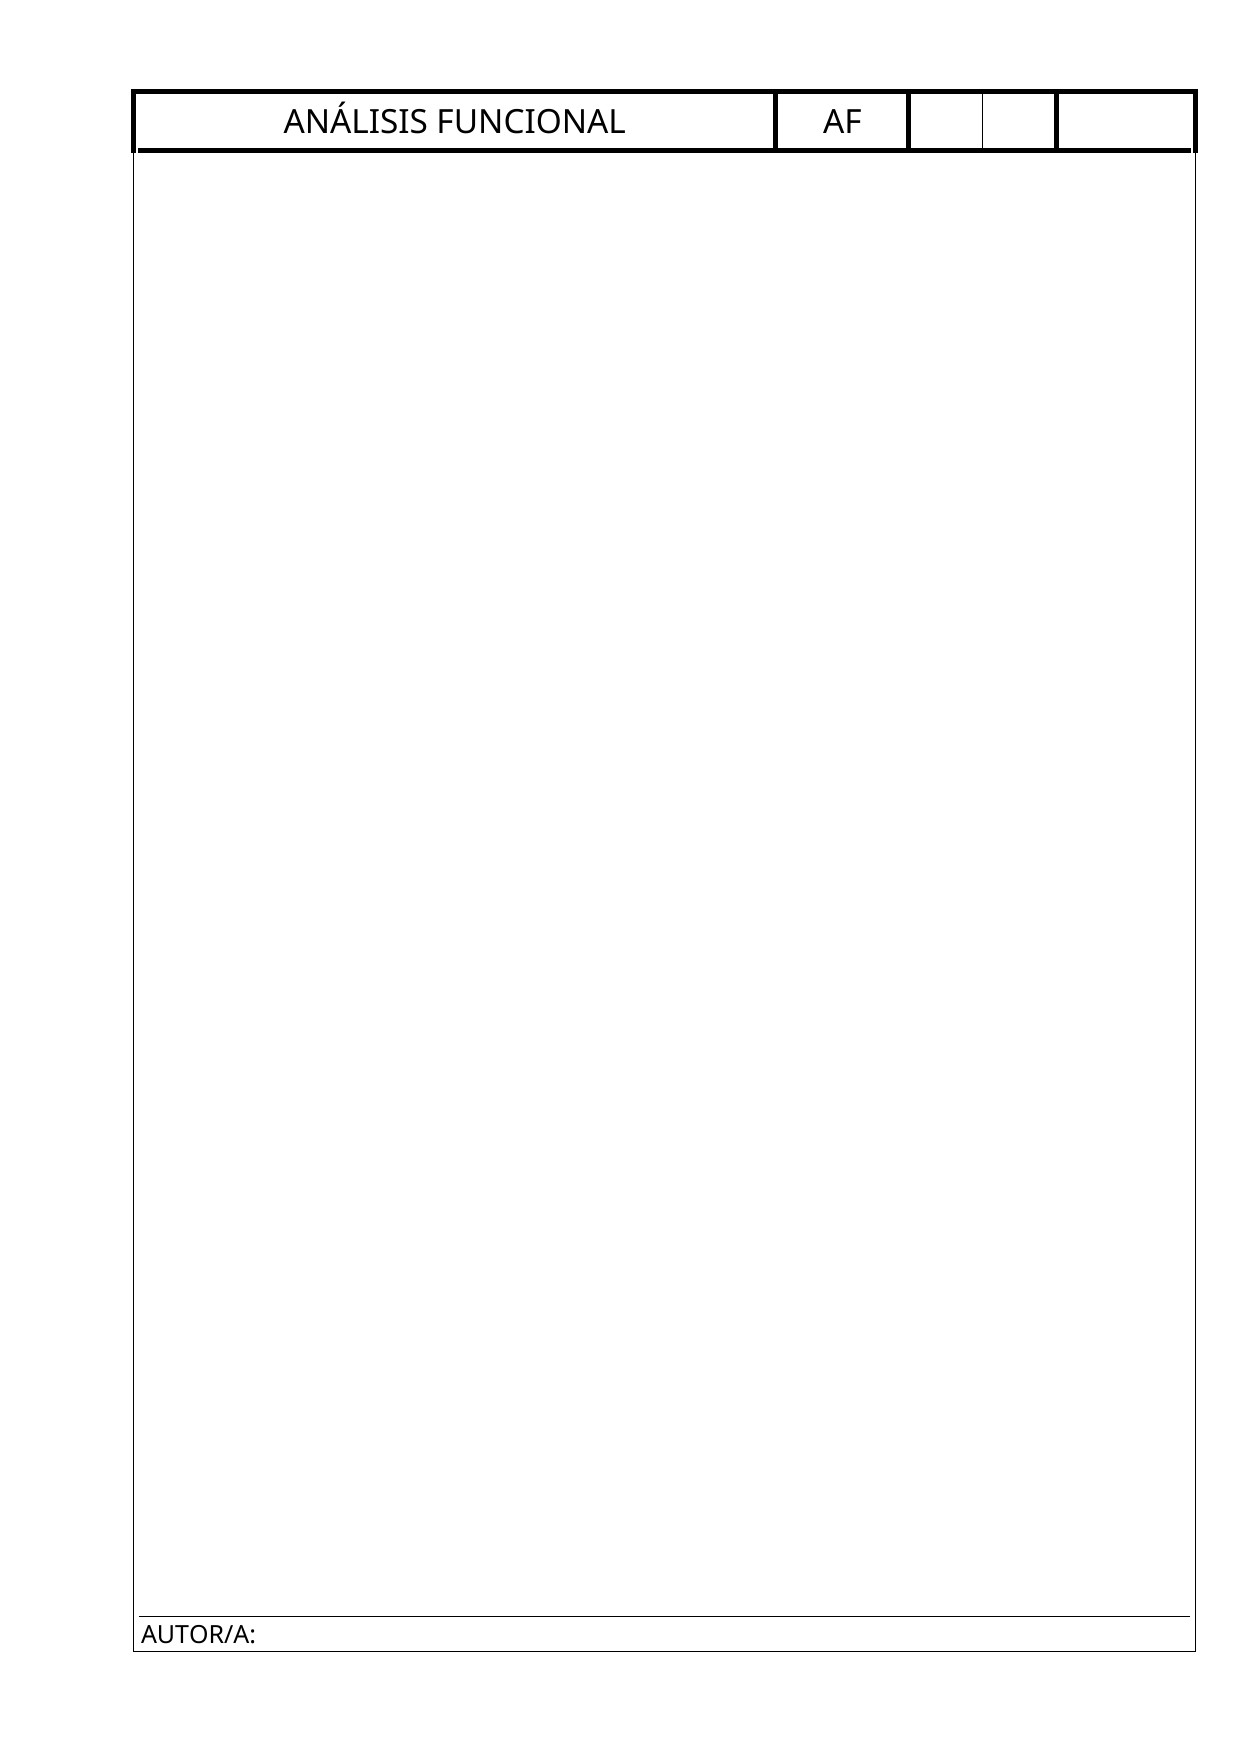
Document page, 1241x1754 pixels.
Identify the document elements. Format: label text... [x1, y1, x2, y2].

table_cell AUTOR/A: [134, 1616, 1195, 1651]
table_header [911, 94, 982, 148]
table_header [1059, 94, 1193, 148]
table_header ANÁLISIS FUNCIONAL [136, 94, 773, 148]
table_cell [134, 148, 1195, 1616]
table_header AF [778, 94, 906, 148]
table_header [983, 94, 1054, 148]
